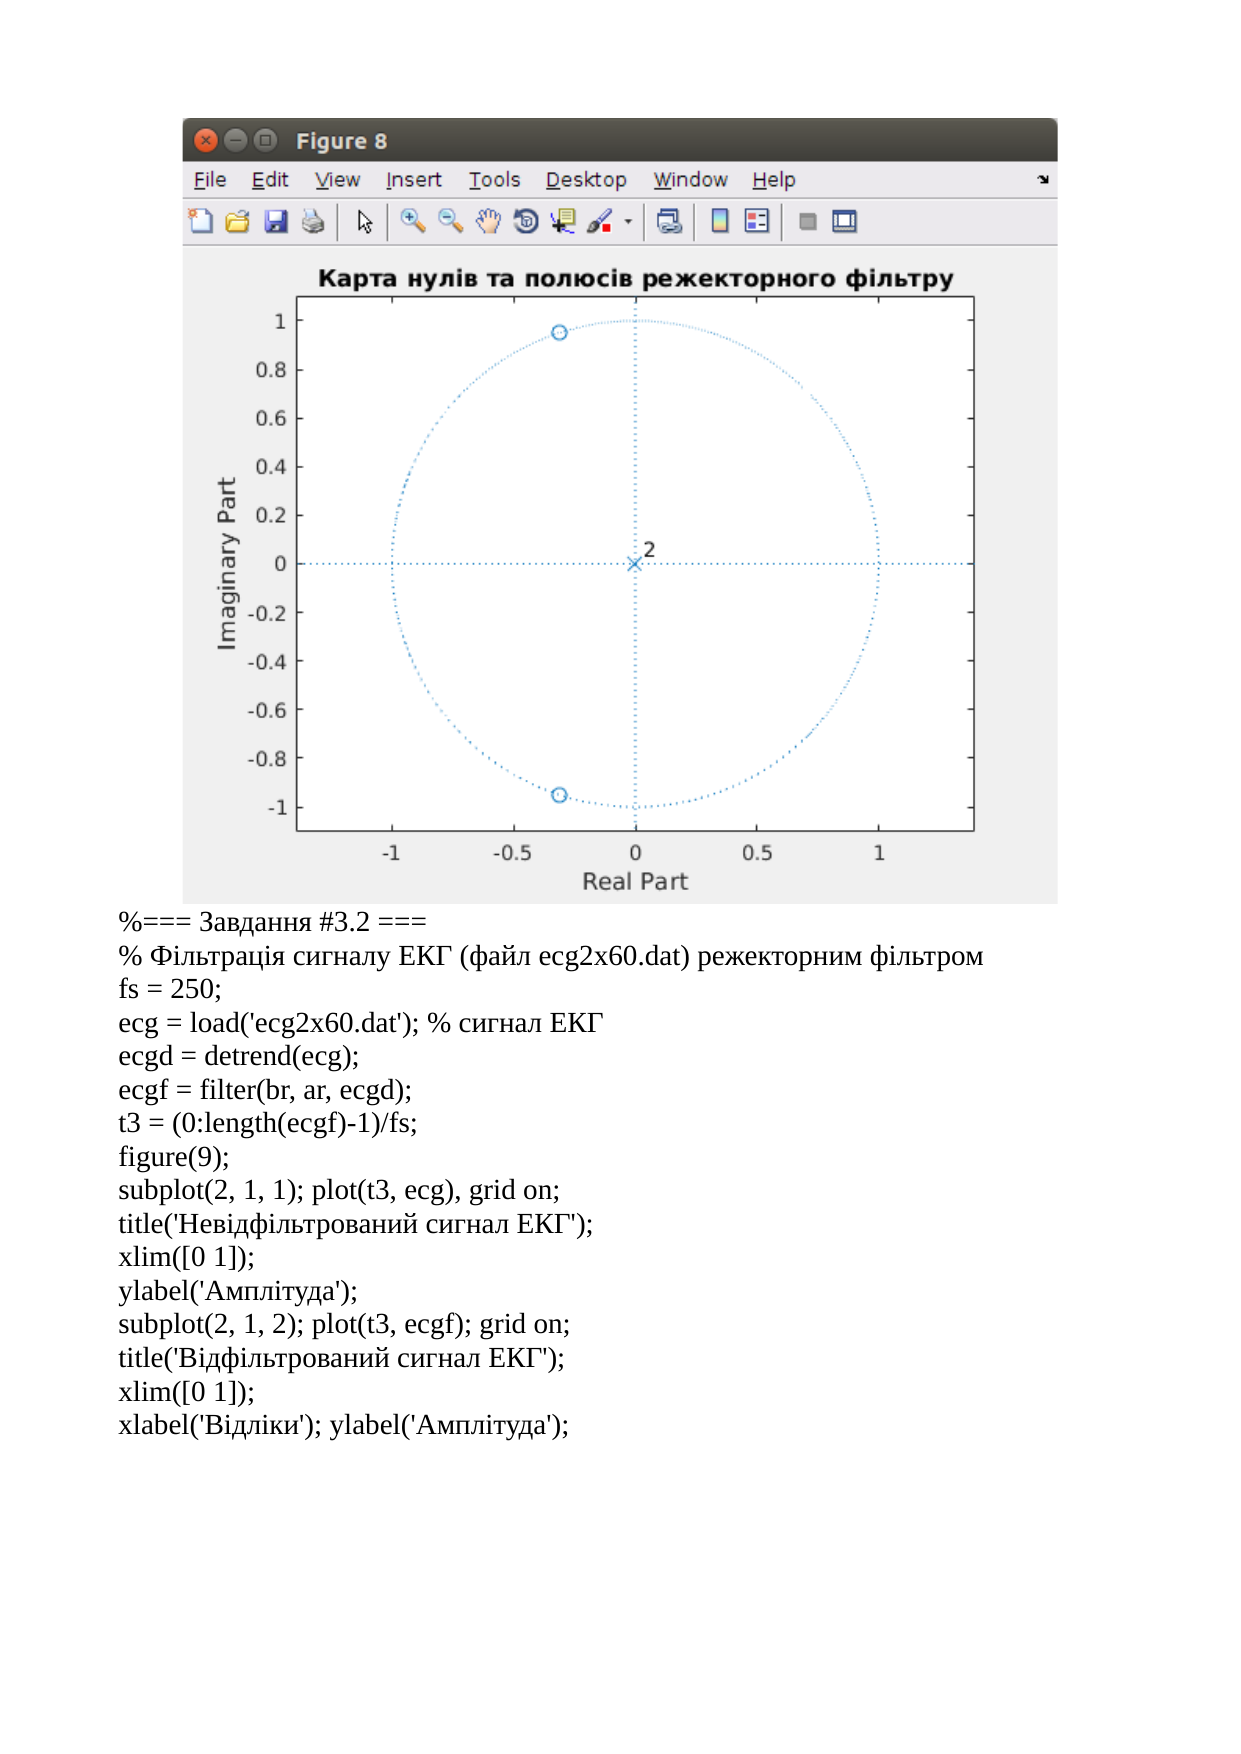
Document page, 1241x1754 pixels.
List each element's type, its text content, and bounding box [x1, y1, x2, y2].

text xlim([0 1]); [118, 1374, 1122, 1407]
text xlim([0 1]); [118, 1239, 1122, 1273]
text t3 = (0:length(ecgf)-1)/fs; [118, 1105, 1122, 1139]
text ecgf = filter(br, ar, ecgd); [118, 1072, 1122, 1105]
picture [182, 118, 1058, 904]
text xlabel('Відліки'); ylabel('Амплітуда'); [118, 1407, 1122, 1441]
text % Фільтрація сигналу ЕКГ (файл ecg2х60.dat) режекторним фільтром [118, 938, 1122, 971]
text subplot(2, 1, 1); plot(t3, ecg), grid on; [118, 1172, 1122, 1206]
text title('Відфільтрований сигнал ЕКГ'); [118, 1340, 1122, 1374]
text title('Невідфільтрований сигнал ЕКГ'); [118, 1206, 1122, 1239]
text fs = 250; [118, 971, 1122, 1005]
text ecg = load('ecg2x60.dat'); % сигнал ЕКГ [118, 1005, 1122, 1038]
text figure(9); [118, 1139, 1122, 1172]
text ylabel('Амплітуда'); [118, 1273, 1122, 1307]
text subplot(2, 1, 2); plot(t3, ecgf); grid on; [118, 1307, 1122, 1340]
text %=== Завдання #3.2 === [118, 152, 1122, 938]
text ecgd = detrend(ecg); [118, 1038, 1122, 1072]
